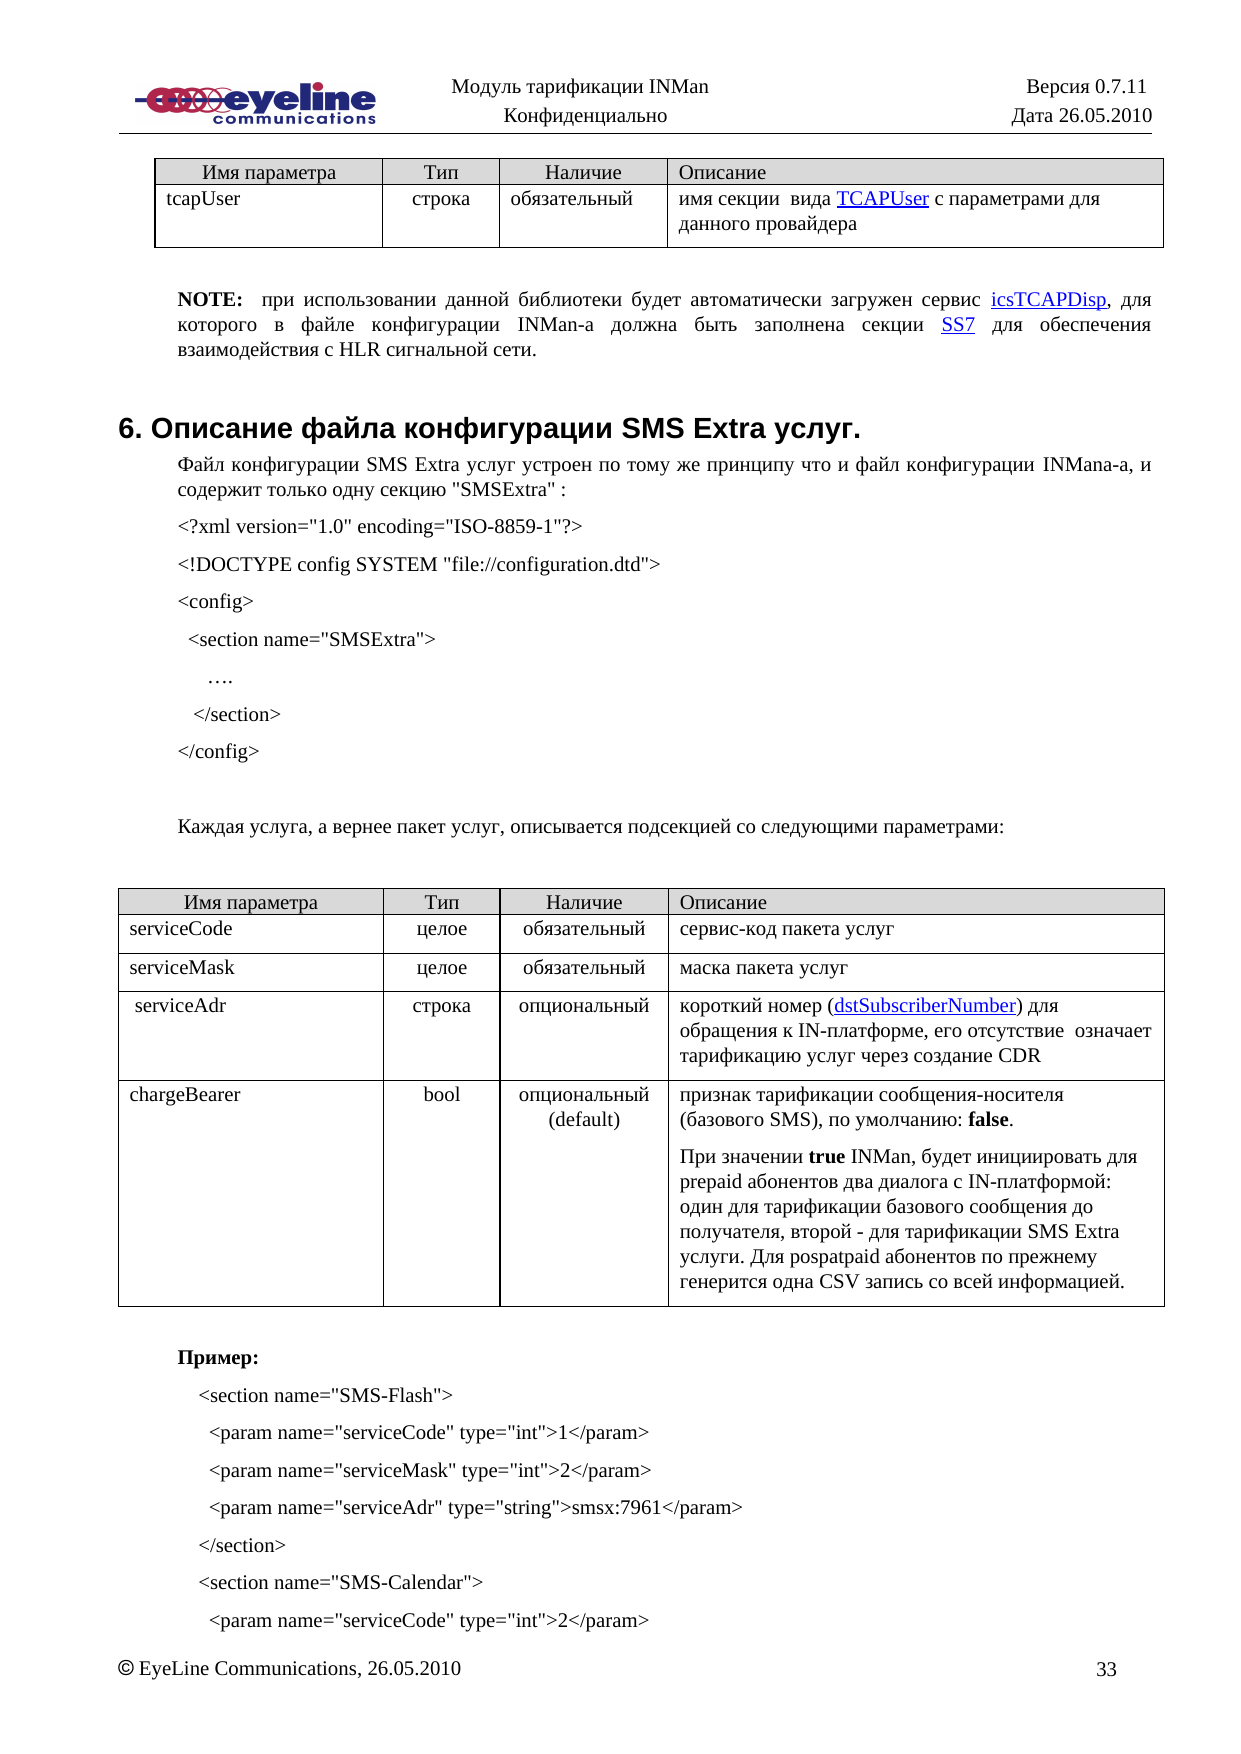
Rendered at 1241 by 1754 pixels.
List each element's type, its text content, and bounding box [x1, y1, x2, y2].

text <section name="SMS-Flash"> [177, 1382, 1151, 1407]
picture [135, 82, 376, 124]
table_cell chargeBearer [119, 1081, 383, 1306]
text <param name="serviceAdr" type="string">smsx:7961</param> [177, 1494, 1151, 1519]
text <param name="serviceCode" type="int">2</param> [177, 1607, 1151, 1632]
table_header Описание [669, 889, 1164, 914]
text </config> [177, 738, 1151, 763]
table_cell имя секции вида TCAPUser с параметрами для данного провайдера [668, 185, 1163, 247]
table_cell bool [384, 1081, 499, 1306]
text <!DOCTYPE config SYSTEM "file://configuration.dtd"> [177, 551, 1151, 576]
table_cell serviceMask [119, 954, 383, 991]
text </section> [177, 1532, 1151, 1557]
text …. [207, 663, 1151, 688]
text </section> [177, 701, 1151, 726]
table_header Наличие [500, 159, 667, 184]
table_cell строка [384, 992, 499, 1080]
table_cell tcapUser [156, 185, 382, 247]
table_cell целое [384, 954, 499, 991]
table_cell целое [384, 915, 499, 953]
table_header Имя параметра [119, 889, 383, 914]
table_cell обязательный [501, 915, 668, 953]
table_header Описание [668, 159, 1163, 184]
table_cell короткий номер (dstSubscriberNumber) для обращения к IN-платформе, его отсутствие означает тарификацию услуг через создание CDR [669, 992, 1164, 1080]
table_header Имя параметра [156, 159, 382, 184]
table_cell опциональный (default) [501, 1081, 668, 1306]
text <param name="serviceMask" type="int">2</param> [177, 1457, 1151, 1482]
table_header Тип [384, 889, 499, 914]
table_cell опциональный [501, 992, 668, 1080]
text <section name="SMS-Calendar"> [177, 1569, 1151, 1594]
text <section name="SMSExtra"> [177, 626, 1151, 651]
table_cell serviceCode [119, 915, 383, 953]
text <param name="serviceCode" type="int">1</param> [177, 1419, 1151, 1444]
table_header Наличие [501, 889, 668, 914]
table_cell признак тарификации сообщения-носителя (базового SMS), по умолчанию: false. При значении true INMan, будет инициировать для prepaid абонентов два диалога с IN-платформой: один для тарификации базового сообщения до получателя, второй - для тарификации SMS Extra услуги. Для pospatpaid абонентов по прежнему генерится одна CSV запись со всей информацией. [669, 1081, 1164, 1306]
subtitle Описание файла конфигурации SMS Extra услуг. [118, 411, 1151, 444]
text NOTE: при использовании данной библиотеки будет автоматически загружен сервис icsTCAPDisp, для которого в файле конфигурации INMan-a должна быть заполнена секции SS7 для обеспечения взаимодействия с HLR сигнальной сети. [177, 286, 1151, 361]
table_cell обязательный [501, 954, 668, 991]
text Каждая услуга, а вернее пакет услуг, описывается подсекцией со следующими параметрами: [177, 813, 1151, 838]
text Файл конфигурации SMS Extra услуг устроен по тому же принципу что и файл конфигурации INMana-a, и содержит только одну секцию "SMSExtra" : [177, 451, 1151, 501]
table_header Тип [383, 159, 499, 184]
text Пример: [177, 1344, 1151, 1369]
table_cell строка [383, 185, 499, 247]
table_cell маска пакета услуг [669, 954, 1164, 991]
table_cell сервис-код пакета услуг [669, 915, 1164, 953]
text <config> [177, 588, 1151, 613]
table_cell serviceAdr [119, 992, 383, 1080]
text <?xml version="1.0" encoding="ISO-8859-1"?> [177, 513, 1151, 538]
table_cell обязательный [500, 185, 667, 247]
